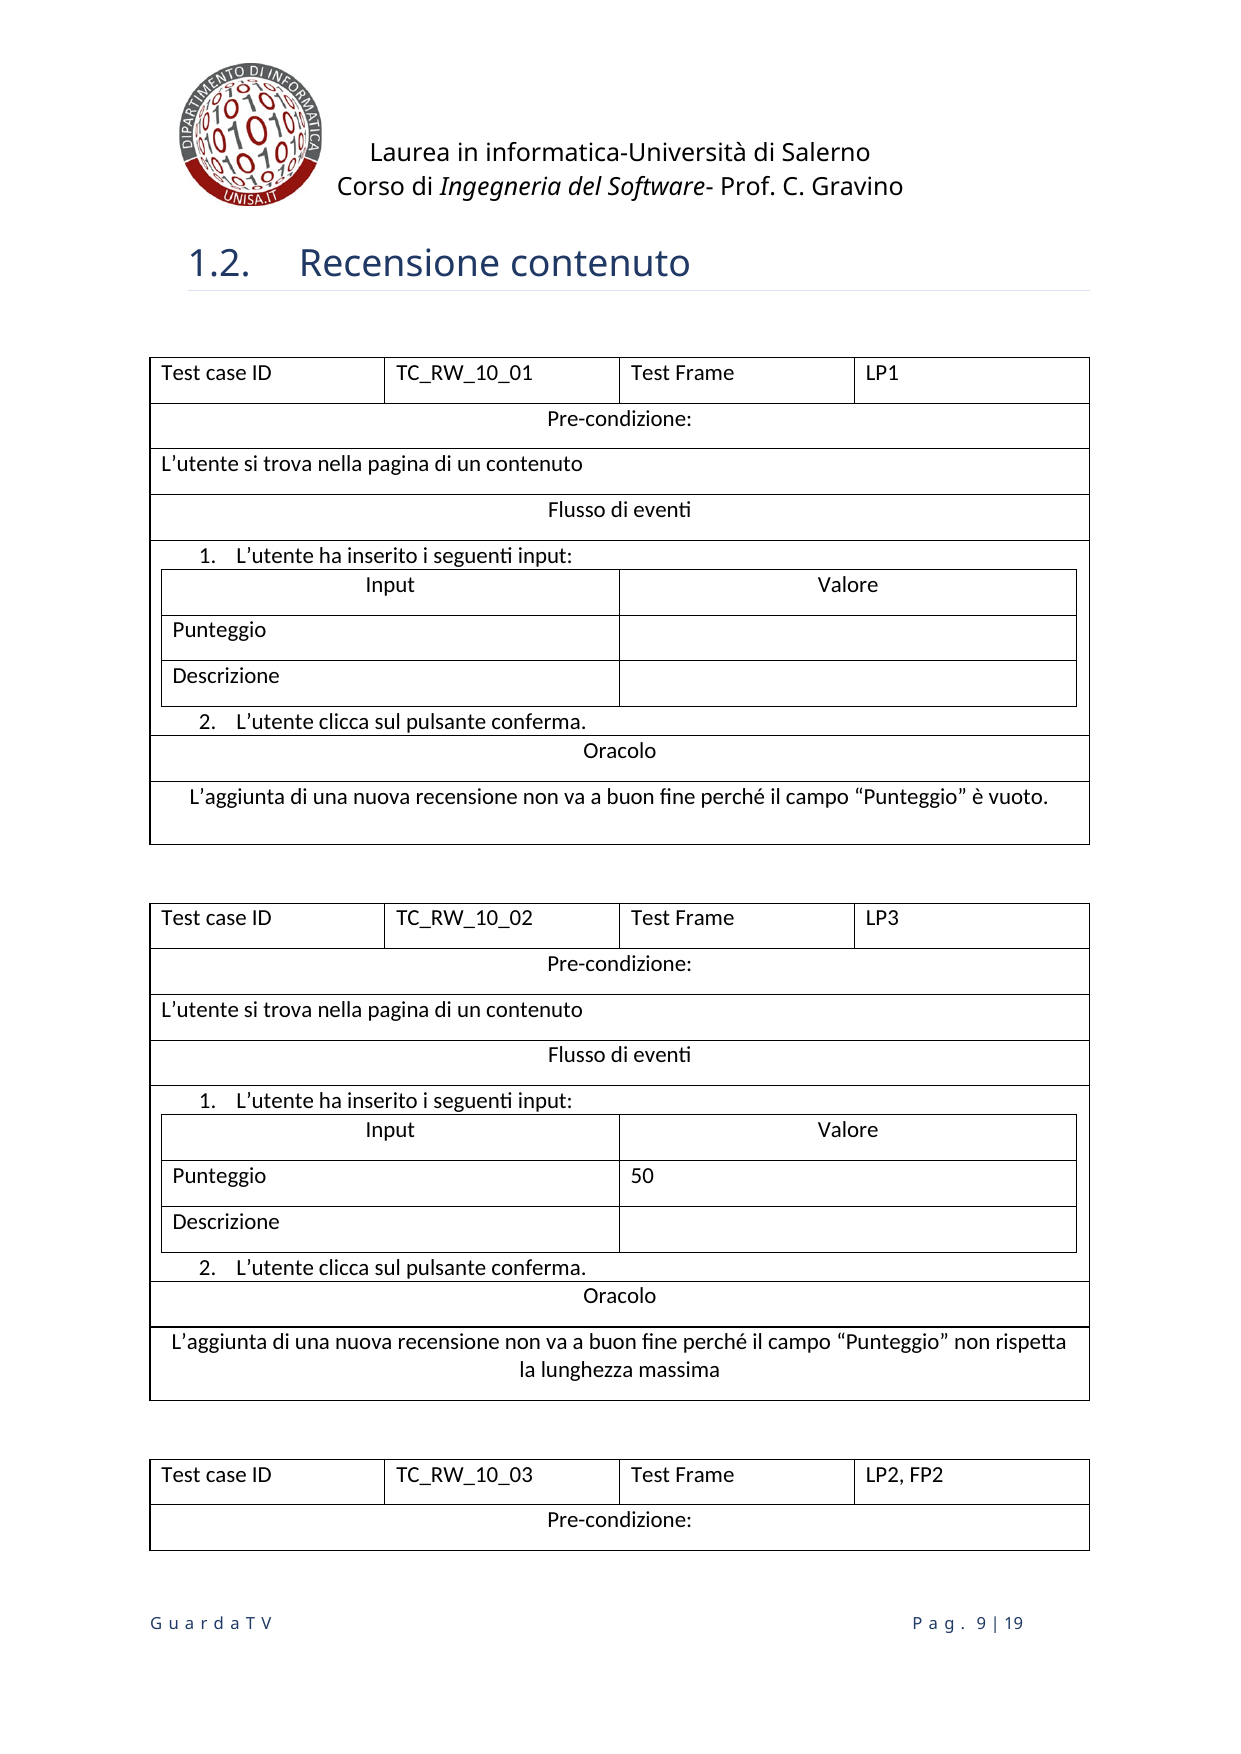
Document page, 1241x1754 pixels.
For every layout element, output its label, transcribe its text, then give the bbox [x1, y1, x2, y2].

table_header Test case ID [151, 904, 384, 948]
table_header Input [162, 1115, 619, 1160]
table_cell Punteggio [162, 1161, 619, 1206]
table_cell Pre-condizione: [151, 404, 1089, 448]
table_header LP3 [855, 904, 1089, 948]
table_header Test Frame [620, 358, 854, 403]
table_cell Pre-condizione: [151, 1505, 1089, 1550]
table_header TC_RW_10_01 [385, 358, 619, 403]
table_header Input [162, 570, 619, 614]
table_cell [620, 661, 1076, 706]
table_cell Descrizione [162, 1207, 619, 1252]
table_cell [620, 616, 1076, 660]
table_cell Pre-condizione: [151, 949, 1089, 994]
table_cell 50 [620, 1161, 1076, 1206]
table_header Valore [620, 570, 1076, 614]
table_cell Oracolo [151, 736, 1089, 781]
table_header TC_RW_10_02 [385, 904, 619, 948]
table_cell Descrizione [162, 661, 619, 706]
table_cell Flusso di eventi [151, 1041, 1089, 1085]
table_cell L’utente si trova nella pagina di un contenuto [151, 449, 1089, 494]
table_cell L’utente ha inserito i seguenti input: L’utente clicca sul pulsante conferma. [151, 541, 1089, 735]
table_header LP1 [855, 358, 1089, 403]
table_header Test case ID [151, 1460, 384, 1504]
table_cell L’aggiunta di una nuova recensione non va a buon fine perché il campo “Punteggio” è vuoto. [151, 782, 1089, 844]
table_cell L’utente ha inserito i seguenti input: L’utente clicca sul pulsante conferma. [151, 1086, 1089, 1281]
list Recensione contenuto [187, 236, 1090, 290]
table_header Valore [620, 1115, 1076, 1160]
table_cell L’utente si trova nella pagina di un contenuto [151, 995, 1089, 1039]
table_cell [620, 1207, 1076, 1252]
table_header TC_RW_10_03 [385, 1460, 619, 1504]
table_cell Oracolo [151, 1282, 1089, 1326]
table_cell Flusso di eventi [151, 495, 1089, 540]
table_header Test case ID [151, 358, 384, 403]
table_header Test Frame [620, 904, 854, 948]
table_cell L’aggiunta di una nuova recensione non va a buon fine perché il campo “Punteggio” non rispetta la lunghezza massima [151, 1328, 1089, 1400]
table_header Test Frame [620, 1460, 854, 1504]
table_header LP2, FP2 [855, 1460, 1089, 1504]
table_cell Punteggio [162, 616, 619, 660]
